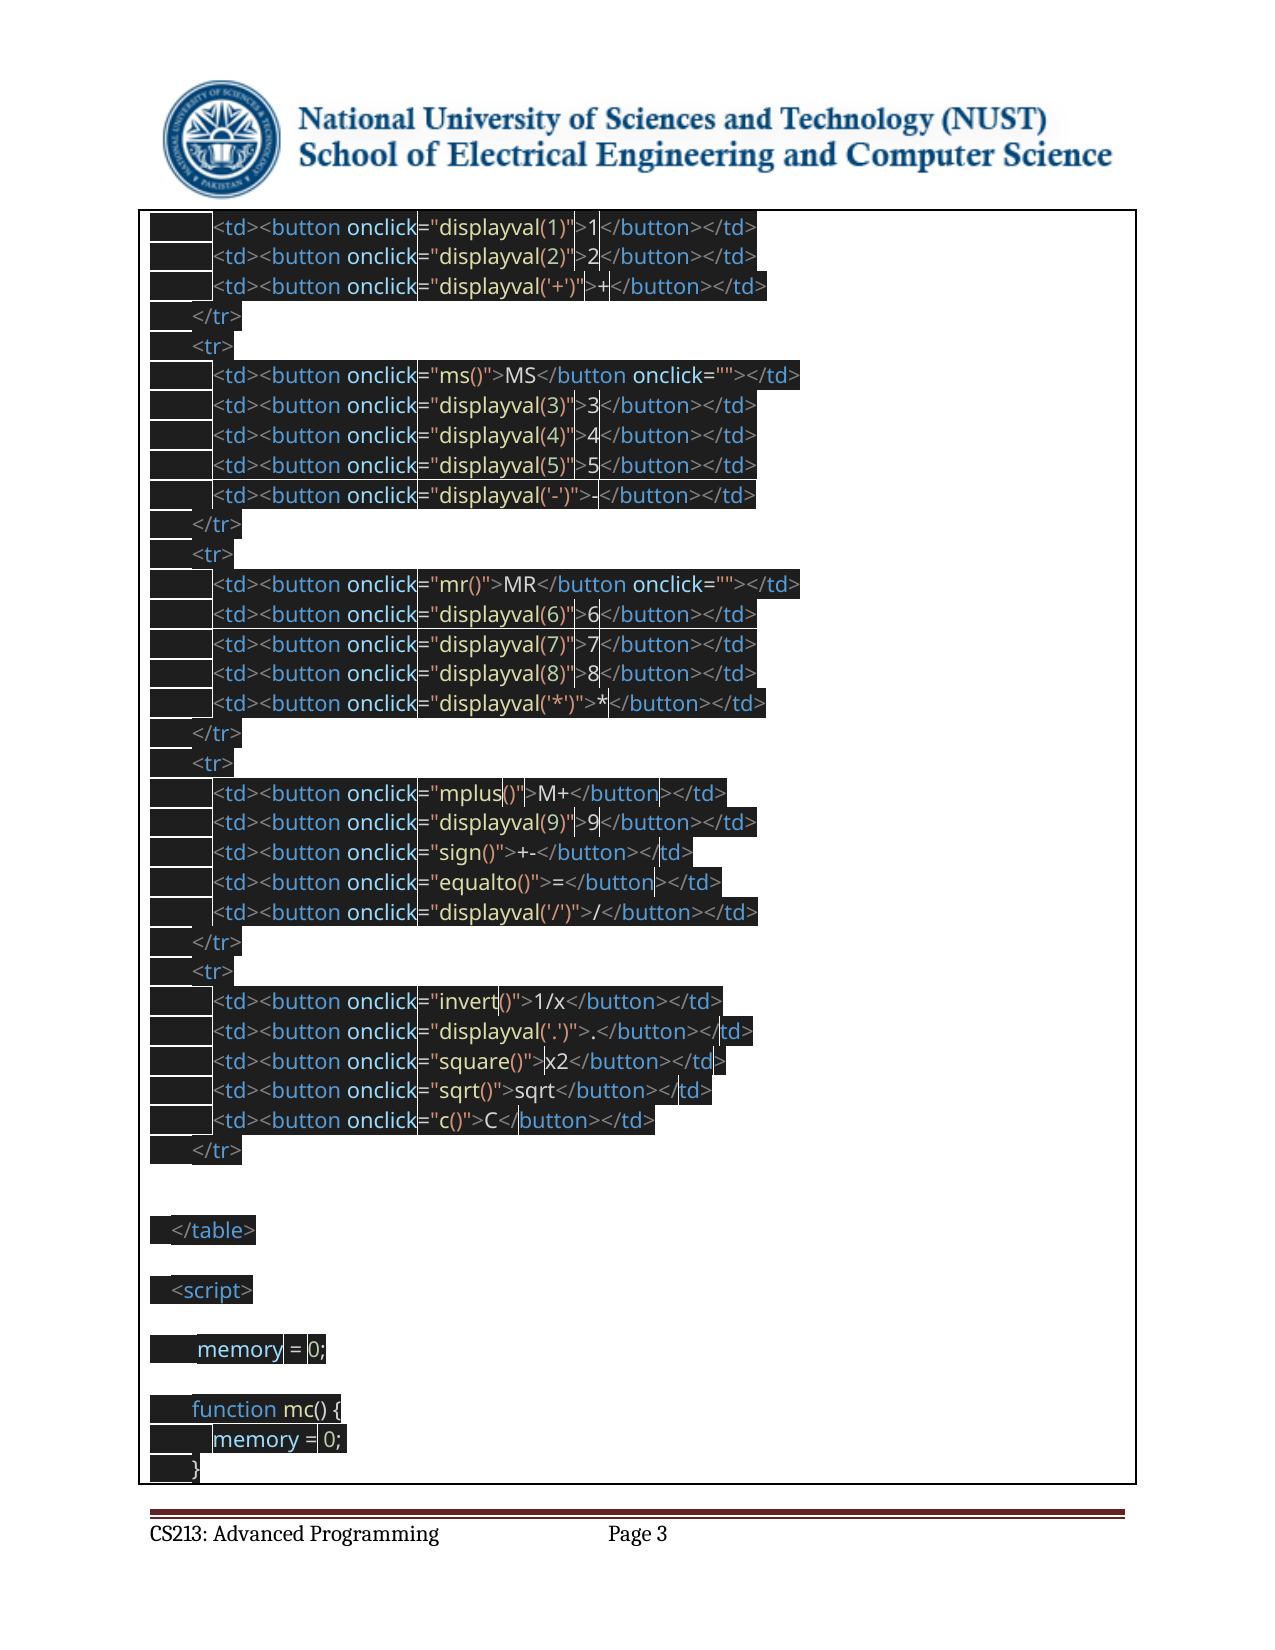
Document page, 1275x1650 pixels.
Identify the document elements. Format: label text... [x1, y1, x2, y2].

table_cell <td><button onclick="displayval(1)">1</button></td> <td><button onclick="displayval(2)">2</button></td> <td><button onclick="displayval('+')">+</button></td> </tr> <tr> <td><button onclick="ms()">MS</button onclick=""></td> <td><button onclick="displayval(3)">3</button></td> <td><button onclick="displayval(4)">4</button></td> <td><button onclick="displayval(5)">5</button></td> <td><button onclick="displayval('-')">-</button></td> </tr> <tr> <td><button onclick="mr()">MR</button onclick=""></td> <td><button onclick="displayval(6)">6</button></td> <td><button onclick="displayval(7)">7</button></td> <td><button onclick="displayval(8)">8</button></td> <td><button onclick="displayval('*')">*</button></td> </tr> <tr> <td><button onclick="mplus()">M+</button></td> <td><button onclick="displayval(9)">9</button></td> <td><button onclick="sign()">+-</button></td> <td><button onclick="equalto()">=</button></td> <td><button onclick="displayval('/')">/</button></td> </tr> <tr> <td><button onclick="invert()">1/x</button></td> <td><button onclick="displayval('.')">.</button></td> <td><button onclick="square()">x2</button></td> <td><button onclick="sqrt()">sqrt</button></td> <td><button onclick="c()">C</button></td> </tr> </table> <script> memory = 0; function mc() { memory = 0; } [140, 211, 1135, 1483]
picture [150, 75, 1125, 209]
